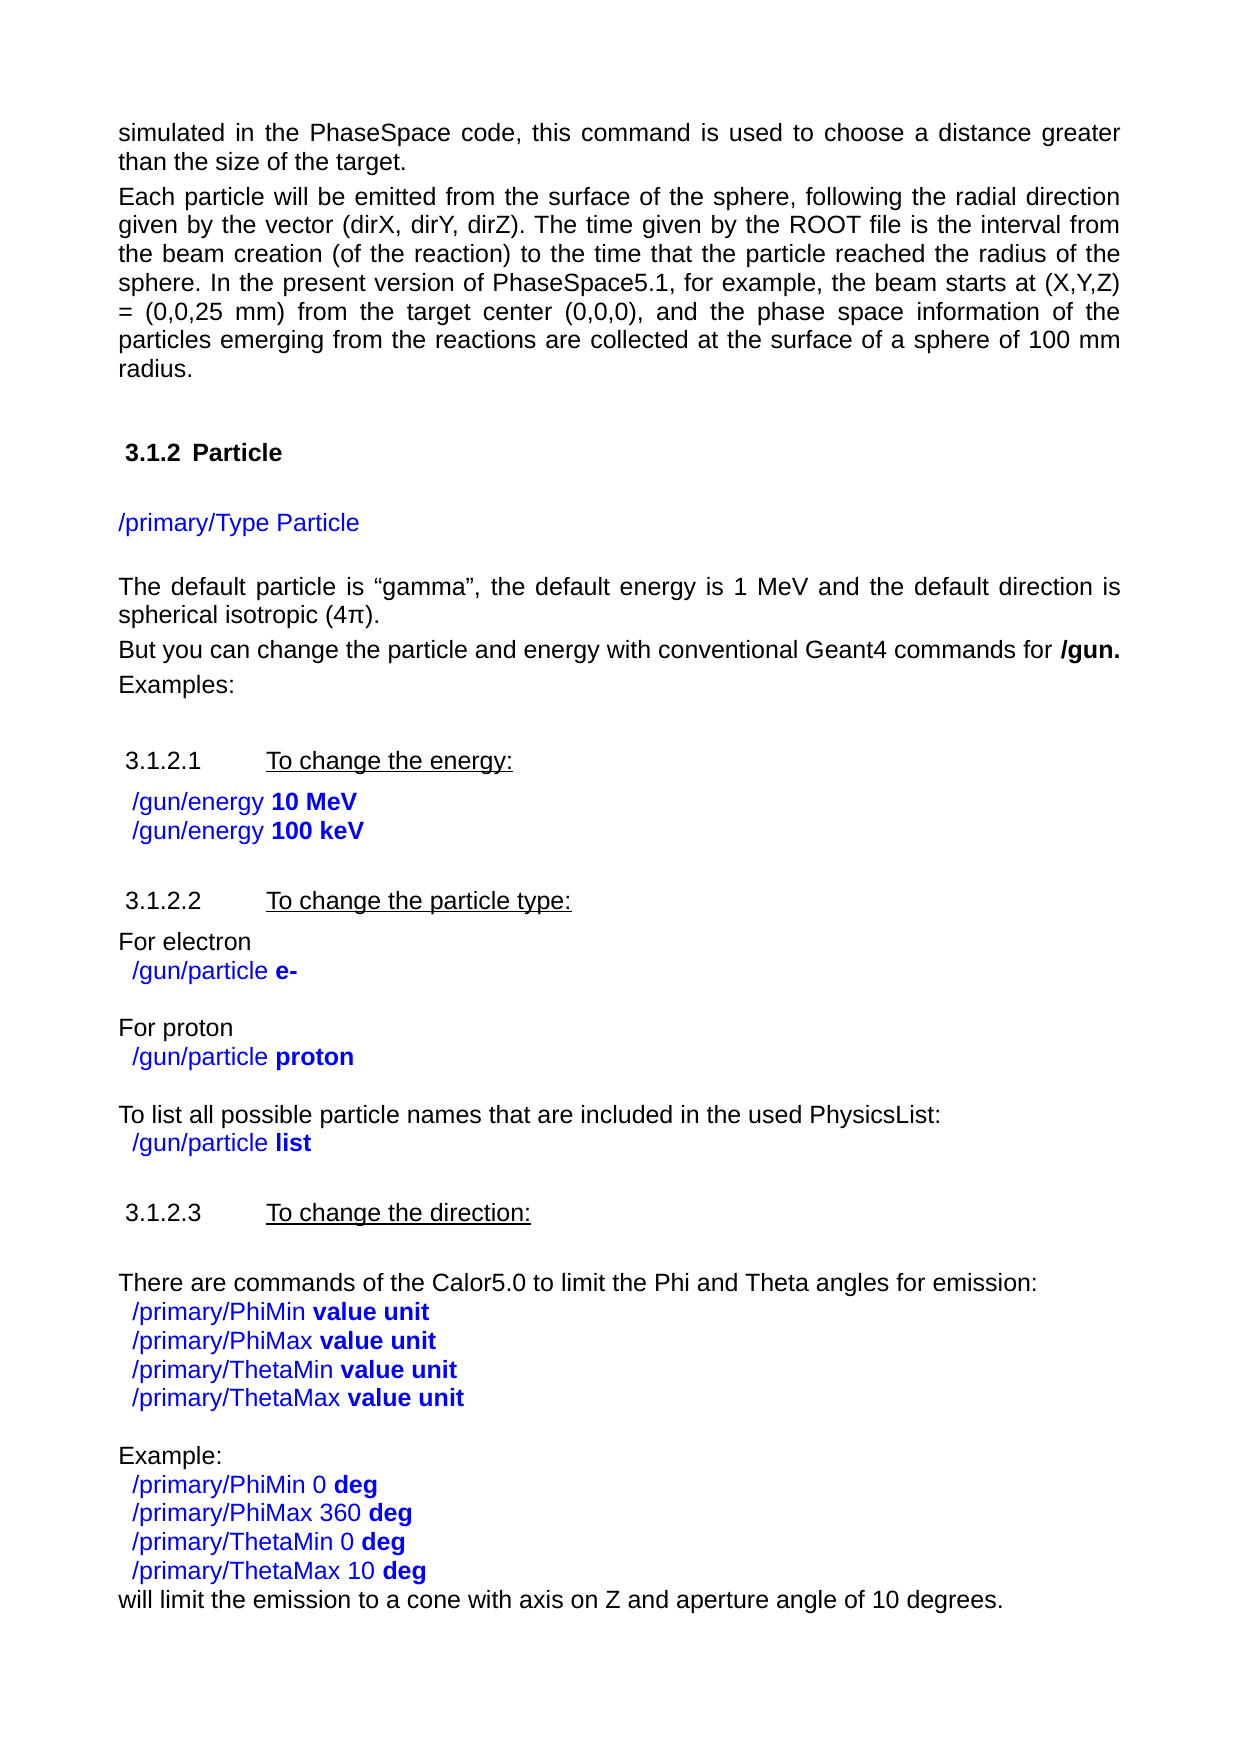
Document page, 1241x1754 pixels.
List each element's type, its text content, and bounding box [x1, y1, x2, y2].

text /primary/ThetaMin value unit [118, 1355, 1122, 1383]
text /gun/energy 10 MeV [118, 787, 1122, 816]
text simulated in the PhaseSpace code, this command is used to choose a distance greater than the size of the target. [118, 118, 1122, 176]
text Examples: [118, 669, 1122, 698]
text To list all possible particle names that are included in the used PhysicsList: [118, 1100, 1122, 1128]
subtitle To change the particle type: [118, 886, 1122, 915]
text There are commands of the Calor5.0 to limit the Phi and Theta angles for emission: [118, 1268, 1122, 1297]
text /primary/PhiMax value unit [118, 1326, 1122, 1355]
text /primary/ThetaMin 0 deg [118, 1527, 1122, 1556]
text /primary/PhiMin 0 deg [118, 1470, 1122, 1498]
text /primary/ThetaMax 10 deg [118, 1556, 1122, 1585]
text will limit the emission to a cone with axis on Z and aperture angle of 10 degrees. [118, 1585, 1122, 1613]
text /gun/energy 100 keV [118, 816, 1122, 845]
text /gun/particle list [118, 1128, 1122, 1157]
text For proton [118, 1013, 1122, 1042]
text But you can change the particle and energy with conventional Geant4 commands for /gun. [118, 635, 1122, 664]
text /primary/PhiMax 360 deg [118, 1498, 1122, 1527]
text Example: [118, 1441, 1122, 1470]
text Each particle will be emitted from the surface of the sphere, following the radial direction given by the vector (dirX, dirY, dirZ). The time given by the ROOT file is the interval from the beam creation (of the reaction) to the time that the particle reached the radius of the sphere. In the present version of PhaseSpace5.1, for example, the beam starts at (X,Y,Z) = (0,0,25 mm) from the target center (0,0,0), and the phase space information of the particles emerging from the reactions are collected at the surface of a sphere of 100 mm radius. [118, 182, 1122, 383]
text /gun/particle e- [118, 956, 1122, 985]
text /gun/particle proton [118, 1042, 1122, 1071]
subtitle To change the direction: [118, 1198, 1122, 1227]
text /primary/ThetaMax value unit [118, 1383, 1122, 1412]
text For electron [118, 927, 1122, 956]
text /primary/Type Particle [118, 508, 1122, 537]
subtitle To change the energy: [118, 746, 1122, 775]
text The default particle is “gamma”, the default energy is 1 MeV and the default direction is spherical isotropic (4π). [118, 571, 1122, 629]
subtitle Particle [118, 438, 1122, 467]
text /primary/PhiMin value unit [118, 1297, 1122, 1326]
